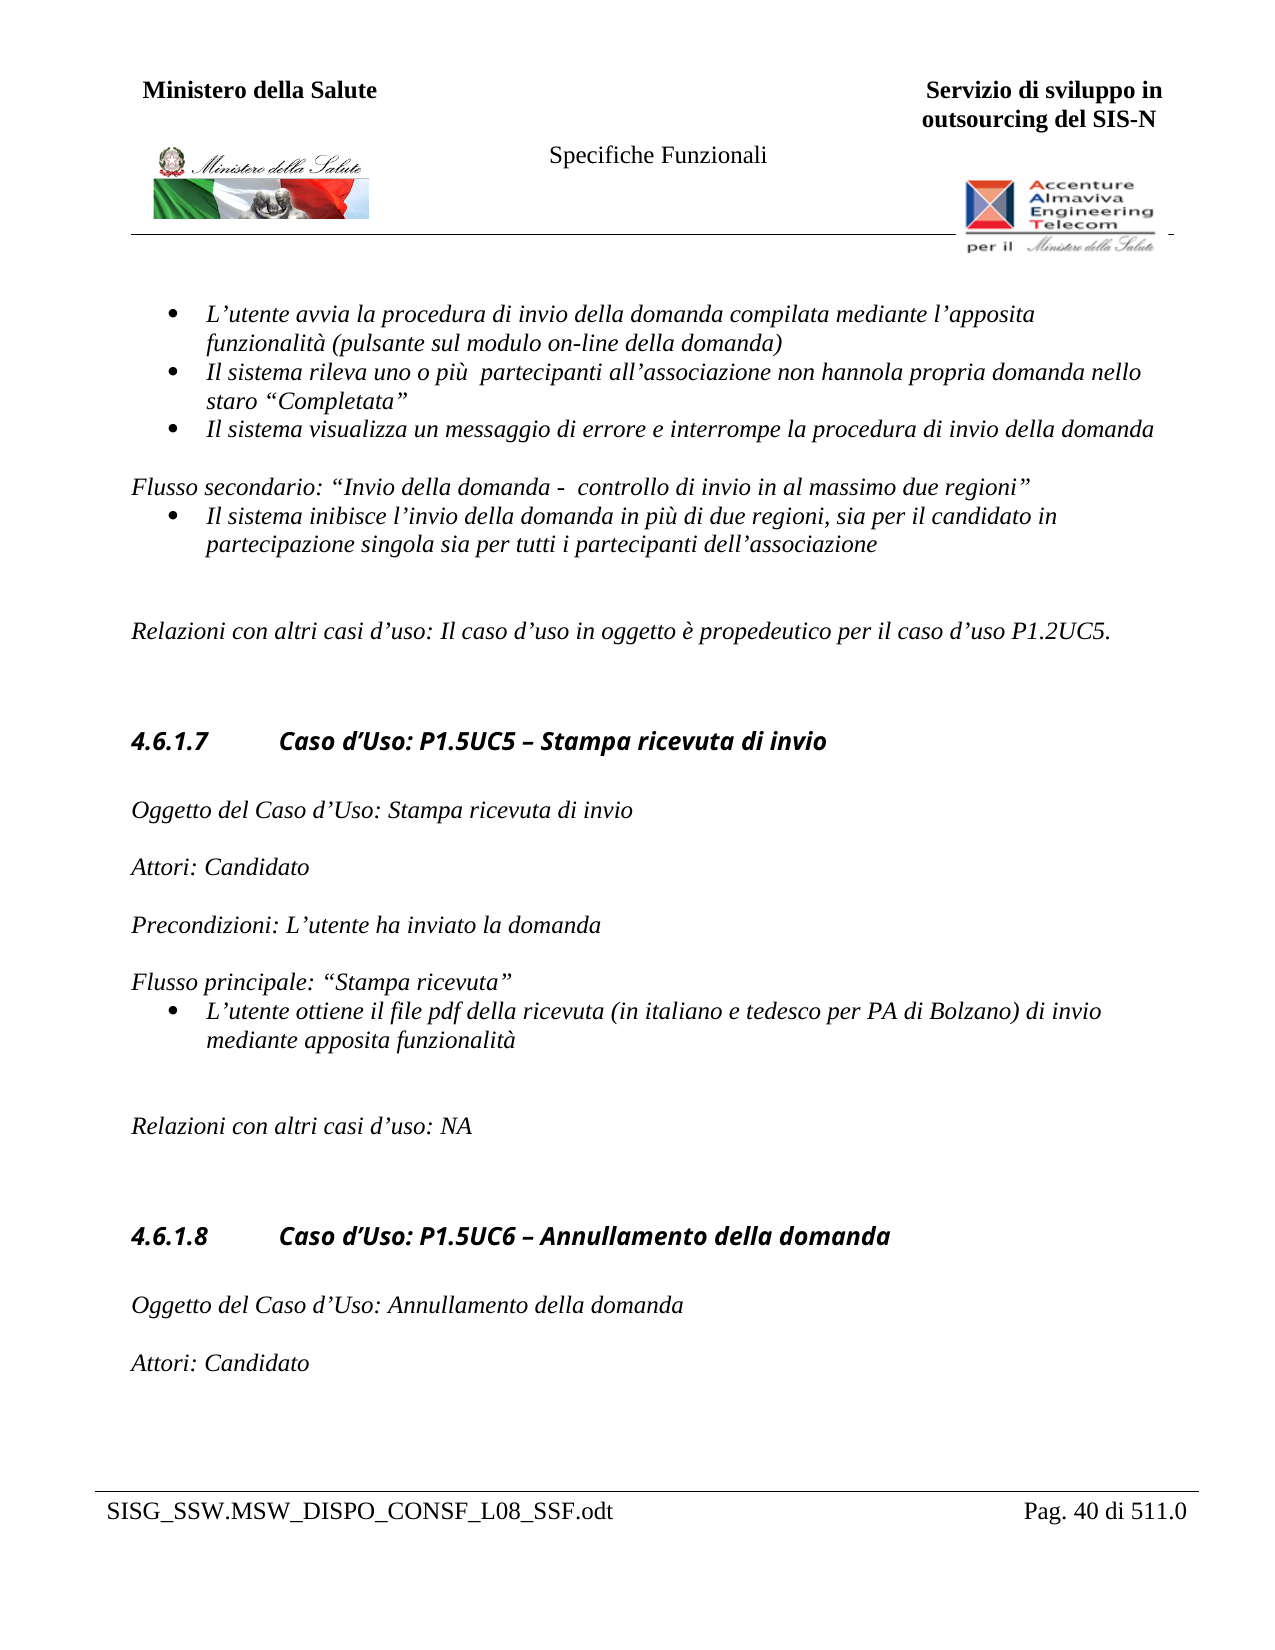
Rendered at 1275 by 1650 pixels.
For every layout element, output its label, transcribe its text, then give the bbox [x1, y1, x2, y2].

subtitle Caso d’Uso: P1.5UC5 – Stampa ricevuta di invio [131, 723, 1162, 757]
list L’utente avvia la procedura di invio della domanda compilata mediante l’apposita funzionalità (pulsante sul modulo on-line della domanda) [169, 299, 1162, 357]
text Relazioni con altri casi d’uso: NA [131, 1111, 1162, 1140]
text Flusso principale: “Stampa ricevuta” [131, 967, 1162, 996]
text Flusso secondario: “Invio della domanda - controllo di invio in al massimo due regioni” [131, 472, 1162, 501]
text Oggetto del Caso d’Uso: Annullamento della domanda [131, 1290, 1162, 1319]
text Precondizioni: L’utente ha inviato la domanda [131, 910, 1162, 939]
text Oggetto del Caso d’Uso: Stampa ricevuta di invio [131, 795, 1162, 824]
list L’utente ottiene il file pdf della ricevuta (in italiano e tedesco per PA di Bolzano) di invio mediante apposita funzionalità [169, 996, 1162, 1054]
text Relazioni con altri casi d’uso: Il caso d’uso in oggetto è propedeutico per il caso d’uso P1.2UC5. [131, 616, 1162, 644]
subtitle Caso d’Uso: P1.5UC6 – Annullamento della domanda [131, 1219, 1162, 1253]
text Attori: Candidato [131, 852, 1162, 881]
list Il sistema rileva uno o più partecipanti all’associazione non hannola propria domanda nello staro “Completata” [169, 357, 1162, 414]
text Attori: Candidato [131, 1348, 1162, 1376]
list Il sistema inibisce l’invio della domanda in più di due regioni, sia per il candidato in partecipazione singola sia per tutti i partecipanti dell’associazione [169, 501, 1162, 558]
list Il sistema visualizza un messaggio di errore e interrompe la procedura di invio della domanda [169, 414, 1162, 443]
